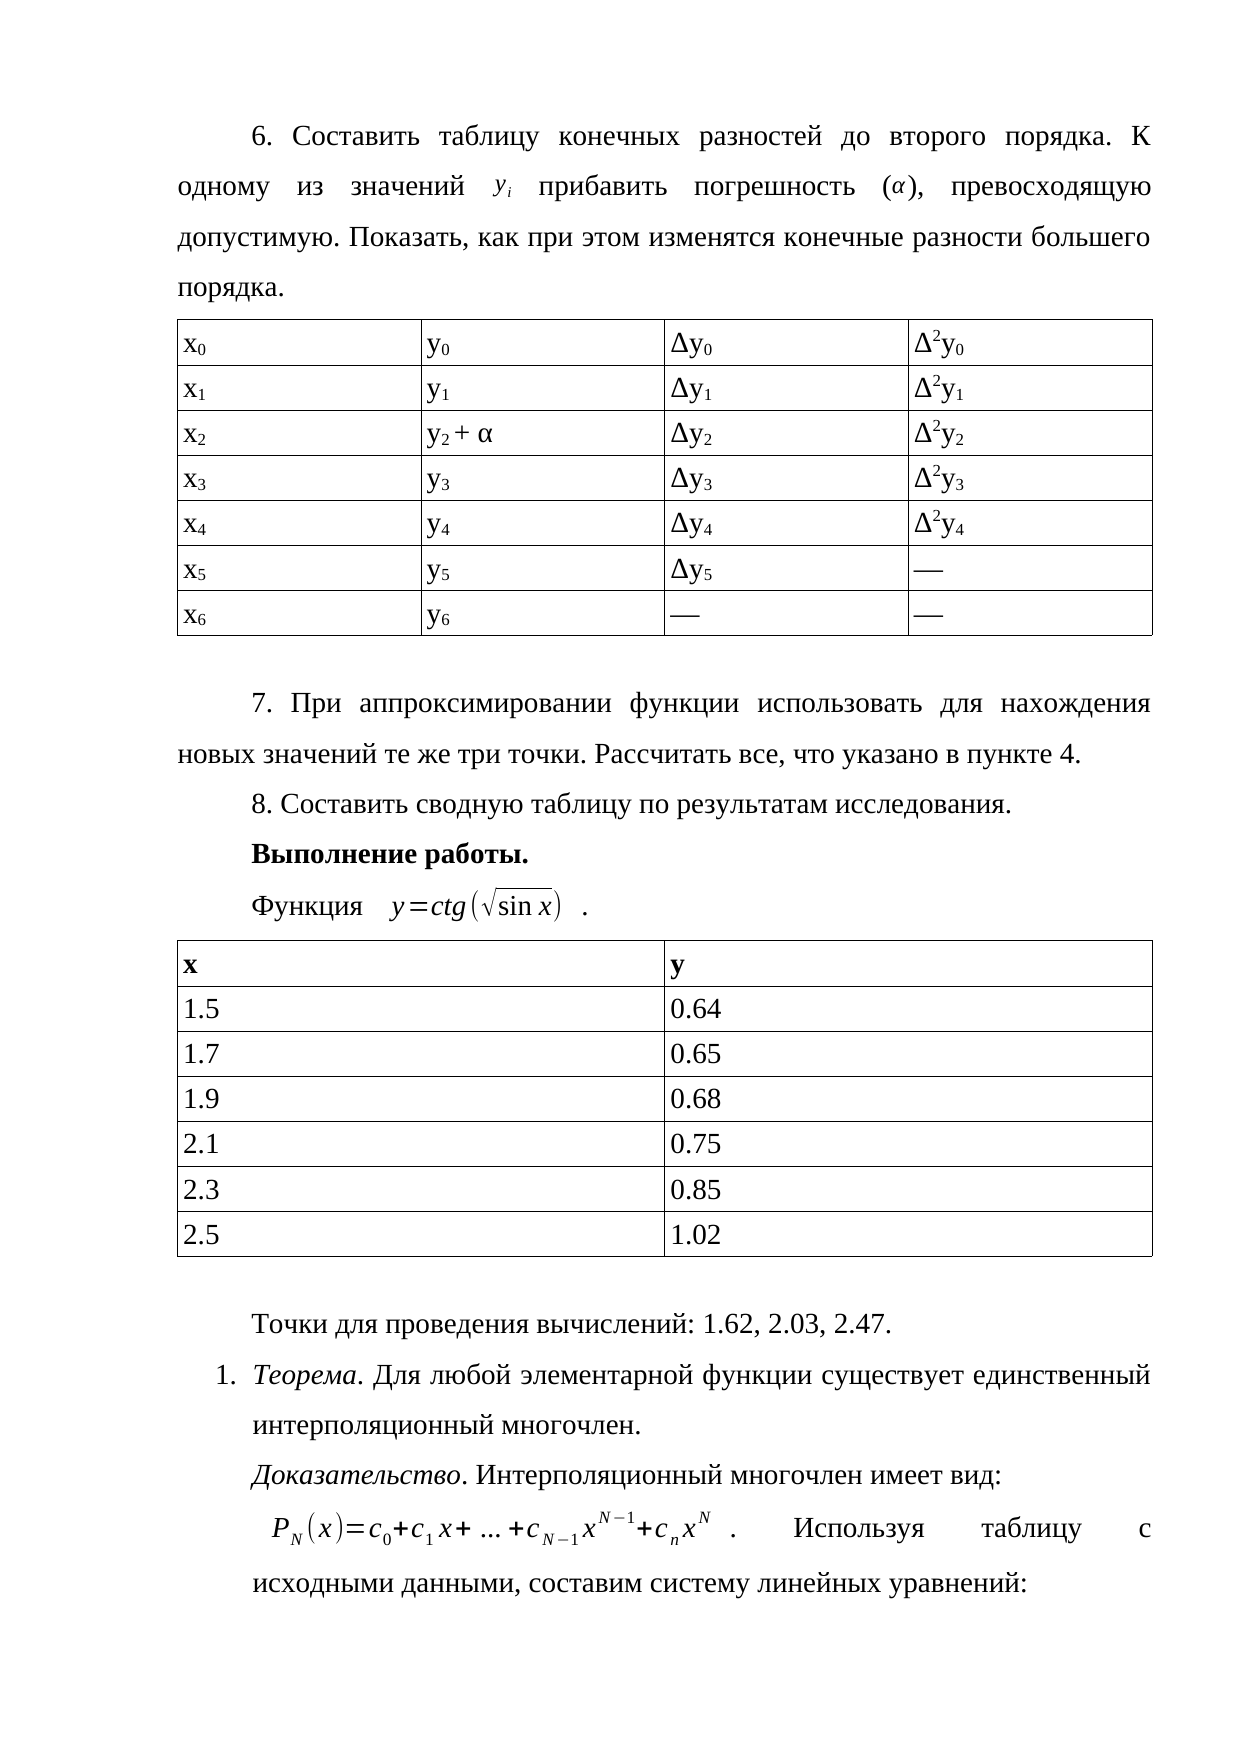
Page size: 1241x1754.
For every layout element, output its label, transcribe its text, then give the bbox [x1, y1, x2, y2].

table_cell x6 [178, 591, 421, 635]
table_cell ― [909, 546, 1152, 590]
table_cell x1 [178, 366, 421, 409]
table_cell Δy1 [665, 366, 908, 409]
table_cell 0.65 [665, 1032, 1152, 1076]
table_cell y3 [422, 456, 664, 500]
table_cell 1.9 [178, 1077, 664, 1121]
table_cell x2 [178, 411, 421, 455]
table_cell 0.68 [665, 1077, 1152, 1121]
table_cell 2.1 [178, 1122, 664, 1166]
table_cell 0.75 [665, 1122, 1152, 1166]
table_header Δ2y0 [909, 320, 1152, 364]
table_cell ― [909, 591, 1152, 635]
text 8. Составить сводную таблицу по результатам исследования. [177, 786, 1152, 820]
table_cell 1.02 [665, 1212, 1152, 1256]
table_cell 1.7 [178, 1032, 664, 1076]
table_cell Δ2y4 [909, 501, 1152, 545]
table_cell Δy5 [665, 546, 908, 590]
table_cell y5 [422, 546, 664, 590]
table_cell ― [665, 591, 908, 635]
table_cell x4 [178, 501, 421, 545]
table_cell y2 + α [422, 411, 664, 455]
table_cell Δy2 [665, 411, 908, 455]
table_cell y4 [422, 501, 664, 545]
text 6. Составить таблицу конечных разностей до второго порядка. К одному из значений прибавить погрешность (), превосходящую допустимую. Показать, как при этом изменятся конечные разности большего порядка. [177, 118, 1152, 303]
list Теорема. Для любой элементарной функции существует единственный интерполяционный многочлен. [215, 1357, 1152, 1441]
table_cell 2.3 [178, 1167, 664, 1211]
list Доказательство. Интерполяционный многочлен имеет вид: [215, 1457, 1152, 1491]
table_header x0 [178, 320, 421, 364]
table_header Δy0 [665, 320, 908, 364]
table_header y [665, 941, 1152, 986]
text 7. При аппроксимировании функции использовать для нахождения новых значений те же три точки. Рассчитать все, что указано в пункте 4. [177, 686, 1152, 769]
text Точки для проведения вычислений: 1.62, 2.03, 2.47. [177, 1307, 1152, 1340]
table_cell Δ2y2 [909, 411, 1152, 455]
table_cell x3 [178, 456, 421, 500]
table_cell 0.85 [665, 1167, 1152, 1211]
table_cell Δy4 [665, 501, 908, 545]
table_cell x5 [178, 546, 421, 590]
text Функция . [177, 887, 1152, 924]
text Выполнение работы. [177, 836, 1152, 870]
list . Используя таблицу с исходными данными, составим систему линейных уравнений: [215, 1508, 1152, 1599]
table_header x [178, 941, 664, 986]
table_cell Δ2y1 [909, 366, 1152, 409]
table_cell y6 [422, 591, 664, 635]
table_header y0 [422, 320, 664, 364]
table_cell 2.5 [178, 1212, 664, 1256]
table_cell Δy3 [665, 456, 908, 500]
table_cell y1 [422, 366, 664, 409]
table_cell 1.5 [178, 987, 664, 1031]
table_cell Δ2y3 [909, 456, 1152, 500]
table_cell 0.64 [665, 987, 1152, 1031]
